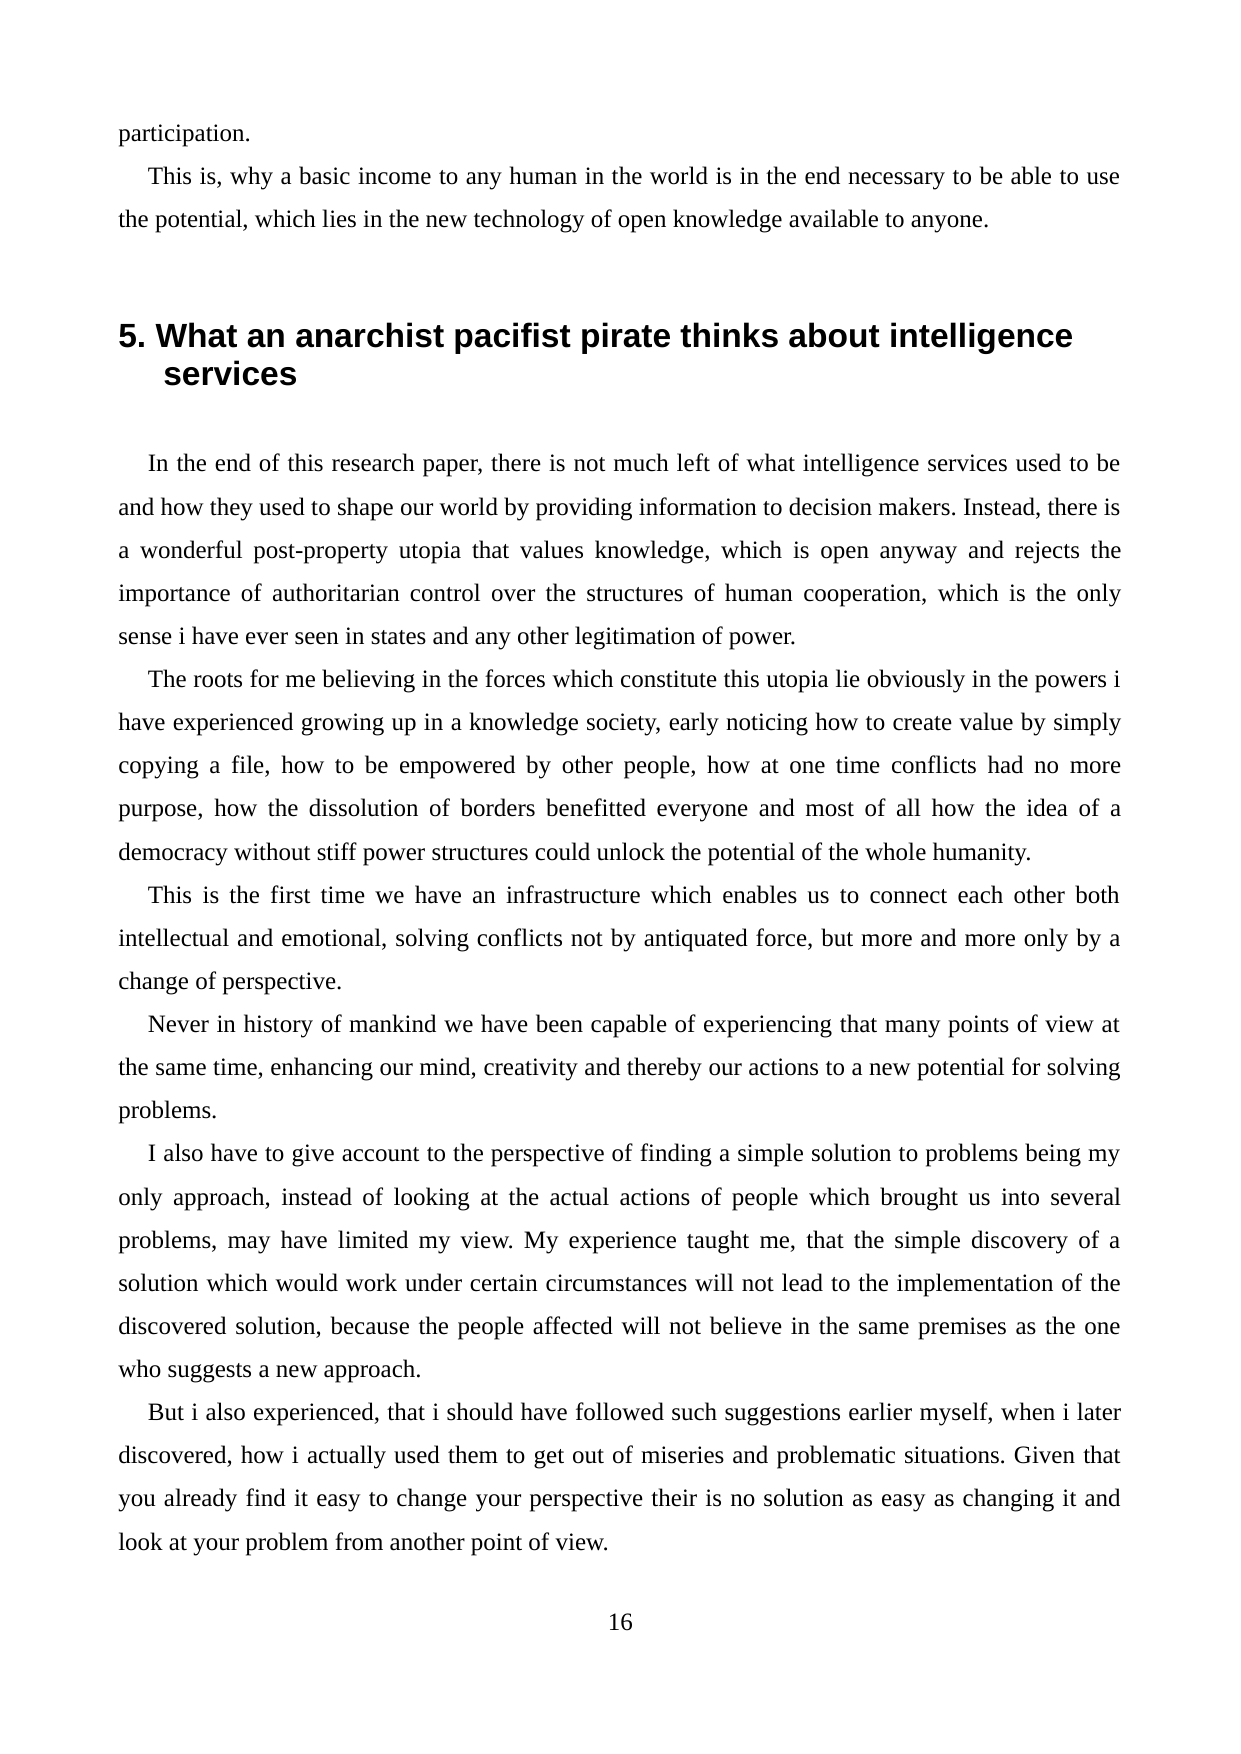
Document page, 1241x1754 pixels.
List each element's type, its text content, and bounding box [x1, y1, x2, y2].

text This is, why a basic income to any human in the world is in the end necessary to be able to use the potential, which lies in the new technology of open knowledge available to anyone. [118, 161, 1122, 233]
text The roots for me believing in the forces which constitute this utopia lie obviously in the powers i have experienced growing up in a knowledge society, early noticing how to create value by simply copying a file, how to be empowered by other people, how at one time conflicts had no more purpose, how the dissolution of borders benefitted everyone and most of all how the idea of a democracy without stiff power structures could unlock the potential of the whole humanity. [118, 664, 1122, 865]
text In the end of this research paper, there is not much left of what intelligence services used to be and how they used to shape our world by providing information to decision makers. Instead, there is a wonderful post-property utopia that values knowledge, which is open anyway and rejects the importance of authoritarian control over the structures of human cooperation, which is the only sense i have ever seen in states and any other legitimation of power. [118, 448, 1122, 650]
text But i also experienced, that i should have followed such suggestions earlier myself, when i later discovered, how i actually used them to get out of miseries and problematic situations. Given that you already find it easy to change your perspective their is no solution as easy as changing it and look at your problem from another point of view. [118, 1397, 1122, 1555]
text I also have to give account to the perspective of finding a simple solution to problems being my only approach, instead of looking at the actual actions of people which brought us into several problems, may have limited my view. My experience taught me, that the simple discovery of a solution which would work under certain circumstances will not lead to the implementation of the discovered solution, because the people affected will not believe in the same premises as the one who suggests a new approach. [118, 1138, 1122, 1383]
text Never in history of mankind we have been capable of experiencing that many points of view at the same time, enhancing our mind, creativity and thereby our actions to a new potential for solving problems. [118, 1009, 1122, 1124]
text participation. [118, 118, 1122, 147]
text This is the first time we have an infrastructure which enables us to connect each other both intellectual and emotional, solving conflicts not by antiquated force, but more and more only by a change of perspective. [118, 880, 1122, 995]
subtitle 5. What an anarchist pacifist pirate thinks about intelligence services [118, 316, 1122, 393]
